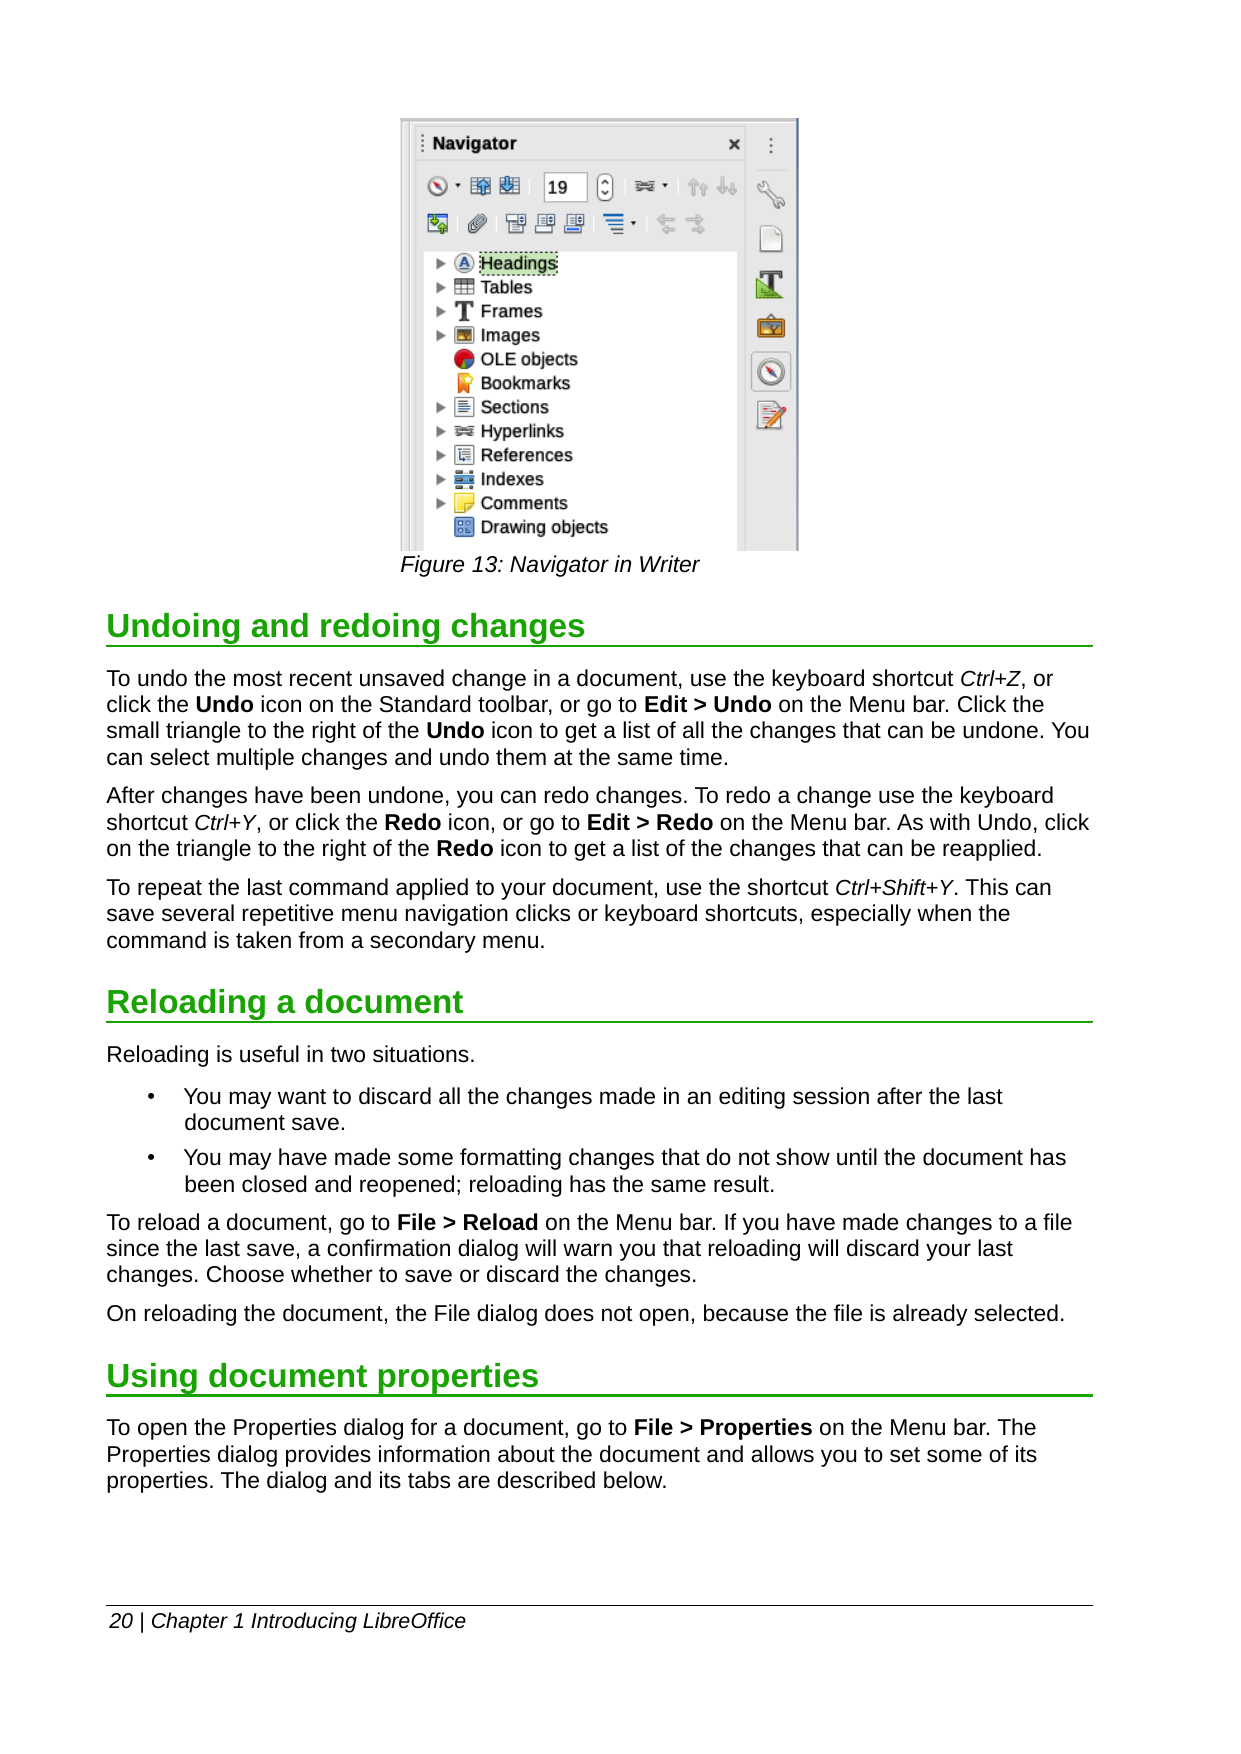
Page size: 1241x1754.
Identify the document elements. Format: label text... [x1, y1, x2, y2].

text To repeat the last command applied to your document, use the shortcut Ctrl+Shift+Y. This can save several repetitive menu navigation clicks or keyboard shortcuts, especially when the command is taken from a secondary menu. [106, 874, 1093, 953]
list You may have made some formatting changes that do not show until the document has been closed and reopened; reloading has the same result. [144, 1141, 1093, 1200]
subtitle Undoing and redoing changes [106, 606, 1093, 645]
subtitle Reloading a document [106, 983, 1093, 1021]
text After changes have been undone, you can redo changes. To redo a change use the keyboard shortcut Ctrl+Y, or click the Redo icon, or go to Edit > Redo on the Menu bar. As with Undo, click on the triangle to the right of the Redo icon to get a list of the changes that can be reapplied. [106, 782, 1093, 862]
text On reloading the document, the File dialog does not open, because the file is already selected. [106, 1300, 1093, 1327]
text To reload a document, go to File > Reload on the Menu bar. If you have made changes to a file since the last save, a confirmation dialog will warn you that reloading will discard your last changes. Choose whether to save or discard the changes. [106, 1209, 1093, 1288]
list You may want to discard all the changes made in an editing session after the last document save. [144, 1080, 1093, 1135]
text To undo the most recent unsaved change in a document, use the keyboard shortcut Ctrl+Z, or click the Undo icon on the Standard toolbar, or go to Edit > Undo on the Menu bar. Click the small triangle to the right of the Undo icon to get a list of all the changes that can be undone. You can select multiple changes and undo them at the same time. [106, 664, 1093, 770]
text Figure 13: Navigator in Writer [400, 551, 799, 577]
text Reloading is useful in two situations. [106, 1041, 1093, 1067]
text To open the Properties dialog for a document, go to File > Properties on the Menu bar. The Properties dialog provides information about the document and allows you to set some of its properties. The dialog and its tabs are described below. [106, 1414, 1093, 1493]
subtitle Using document properties [106, 1356, 1093, 1394]
picture [400, 118, 799, 551]
